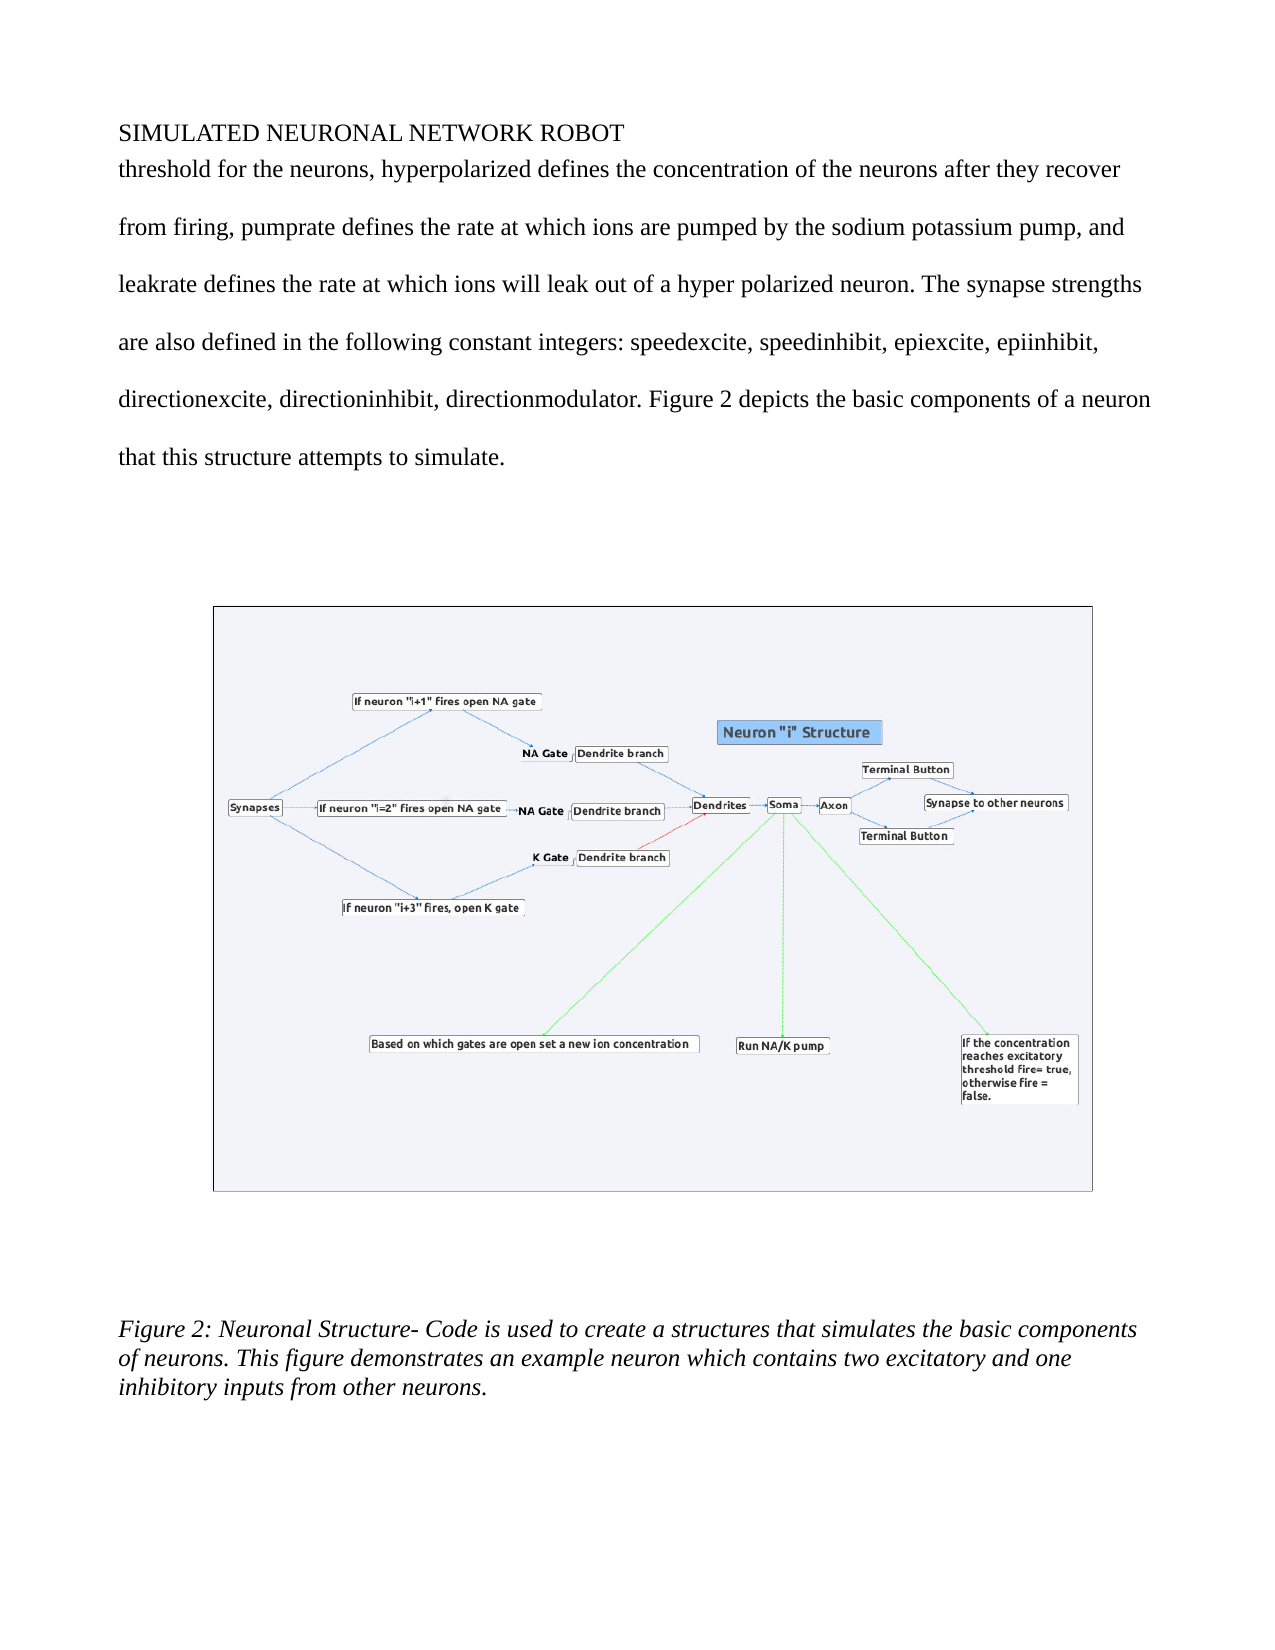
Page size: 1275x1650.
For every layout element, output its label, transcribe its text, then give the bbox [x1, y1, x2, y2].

text Figure 2: Neuronal Structure- Code is used to create a structures that simulates the basic components of neurons. This figure demonstrates an example neuron which contains two excitatory and one inhibitory inputs from other neurons. [118, 1314, 1157, 1400]
text threshold for the neurons, hyperpolarized defines the concentration of the neurons after they recover from firing, pumprate defines the rate at which ions are pumped by the sodium potassium pump, and leakrate defines the rate at which ions will leak out of a hyper polarized neuron. The synapse strengths are also defined in the following constant integers: speedexcite, speedinhibit, epiexcite, epiinhibit, directionexcite, directioninhibit, directionmodulator. Figure 2 depicts the basic components of a neuron that this structure attempts to simulate. [118, 154, 1157, 470]
picture [118, 511, 1157, 1314]
